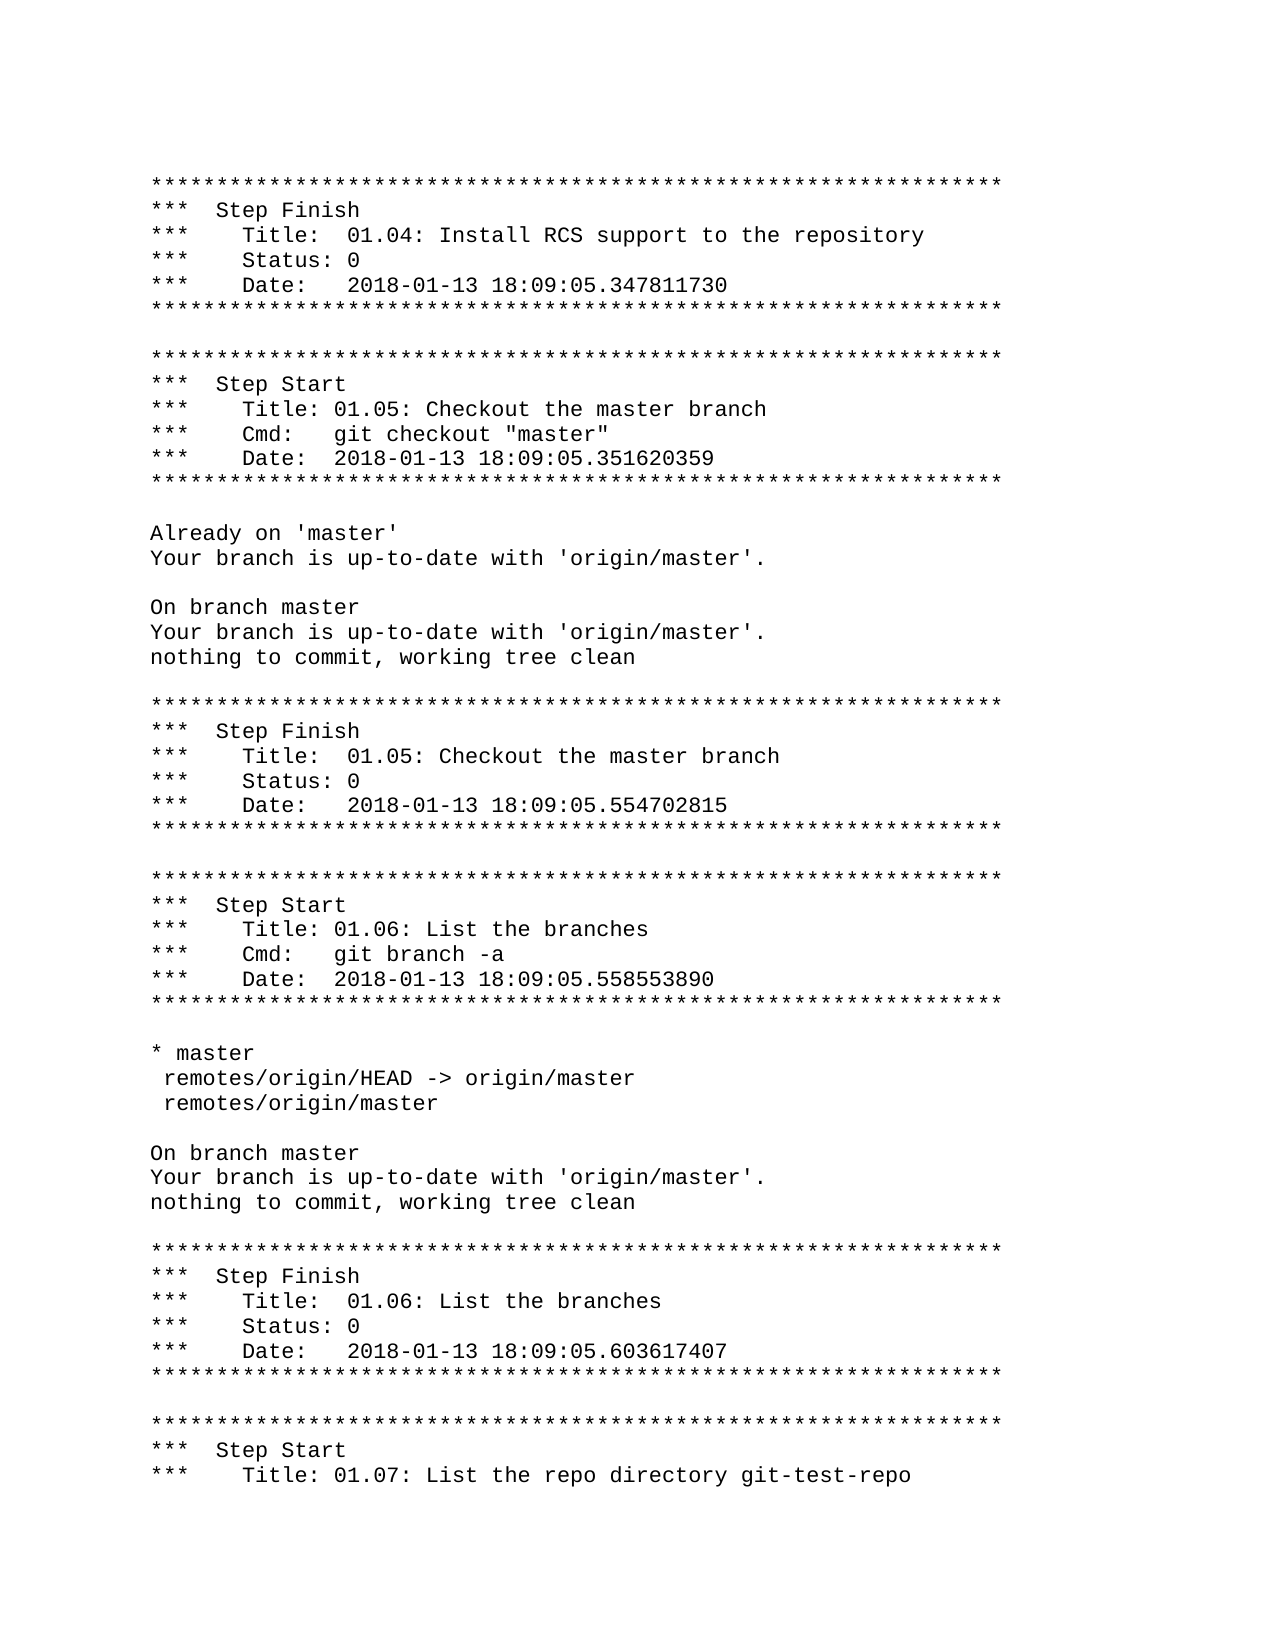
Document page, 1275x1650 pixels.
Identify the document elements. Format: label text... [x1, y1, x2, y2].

text On branch master [150, 596, 1125, 621]
text *** Title: 01.07: List the repo directory git-test-repo [150, 1464, 1125, 1489]
text ***************************************************************** [150, 869, 1125, 894]
text *** Step Finish [150, 199, 1125, 224]
text Your branch is up-to-date with 'origin/master'. [150, 547, 1125, 571]
text Already on 'master' [150, 522, 1125, 547]
text Your branch is up-to-date with 'origin/master'. [150, 621, 1125, 646]
text *** Title: 01.06: List the branches [150, 1290, 1125, 1315]
text ***************************************************************** [150, 1241, 1125, 1266]
text Your branch is up-to-date with 'origin/master'. [150, 1166, 1125, 1191]
text *** Date: 2018-01-13 18:09:05.603617407 [150, 1340, 1125, 1365]
text *** Step Finish [150, 720, 1125, 745]
text ***************************************************************** [150, 1365, 1125, 1389]
text * master [150, 1042, 1125, 1067]
text nothing to commit, working tree clean [150, 646, 1125, 671]
text *** Step Start [150, 373, 1125, 398]
text *** Title: 01.04: Install RCS support to the repository [150, 224, 1125, 249]
text *** Status: 0 [150, 1315, 1125, 1340]
text *** Date: 2018-01-13 18:09:05.351620359 [150, 447, 1125, 472]
text *** Step Start [150, 894, 1125, 918]
text *** Step Start [150, 1439, 1125, 1464]
text *** Status: 0 [150, 770, 1125, 794]
text *** Date: 2018-01-13 18:09:05.347811730 [150, 274, 1125, 299]
text remotes/origin/HEAD -> origin/master [150, 1067, 1125, 1092]
text ***************************************************************** [150, 175, 1125, 199]
text nothing to commit, working tree clean [150, 1191, 1125, 1216]
text remotes/origin/master [150, 1092, 1125, 1117]
text *** Title: 01.05: Checkout the master branch [150, 398, 1125, 423]
text ***************************************************************** [150, 1414, 1125, 1439]
text *** Date: 2018-01-13 18:09:05.558553890 [150, 968, 1125, 993]
text *** Title: 01.06: List the branches [150, 918, 1125, 943]
text *** Status: 0 [150, 249, 1125, 274]
text On branch master [150, 1142, 1125, 1166]
text *** Title: 01.05: Checkout the master branch [150, 745, 1125, 770]
text ***************************************************************** [150, 695, 1125, 720]
text ***************************************************************** [150, 819, 1125, 844]
text ***************************************************************** [150, 299, 1125, 323]
text *** Date: 2018-01-13 18:09:05.554702815 [150, 794, 1125, 819]
text *** Step Finish [150, 1266, 1125, 1290]
text ***************************************************************** [150, 348, 1125, 373]
text ***************************************************************** [150, 993, 1125, 1018]
text *** Cmd: git branch -a [150, 943, 1125, 968]
text ***************************************************************** [150, 472, 1125, 497]
text *** Cmd: git checkout "master" [150, 423, 1125, 447]
